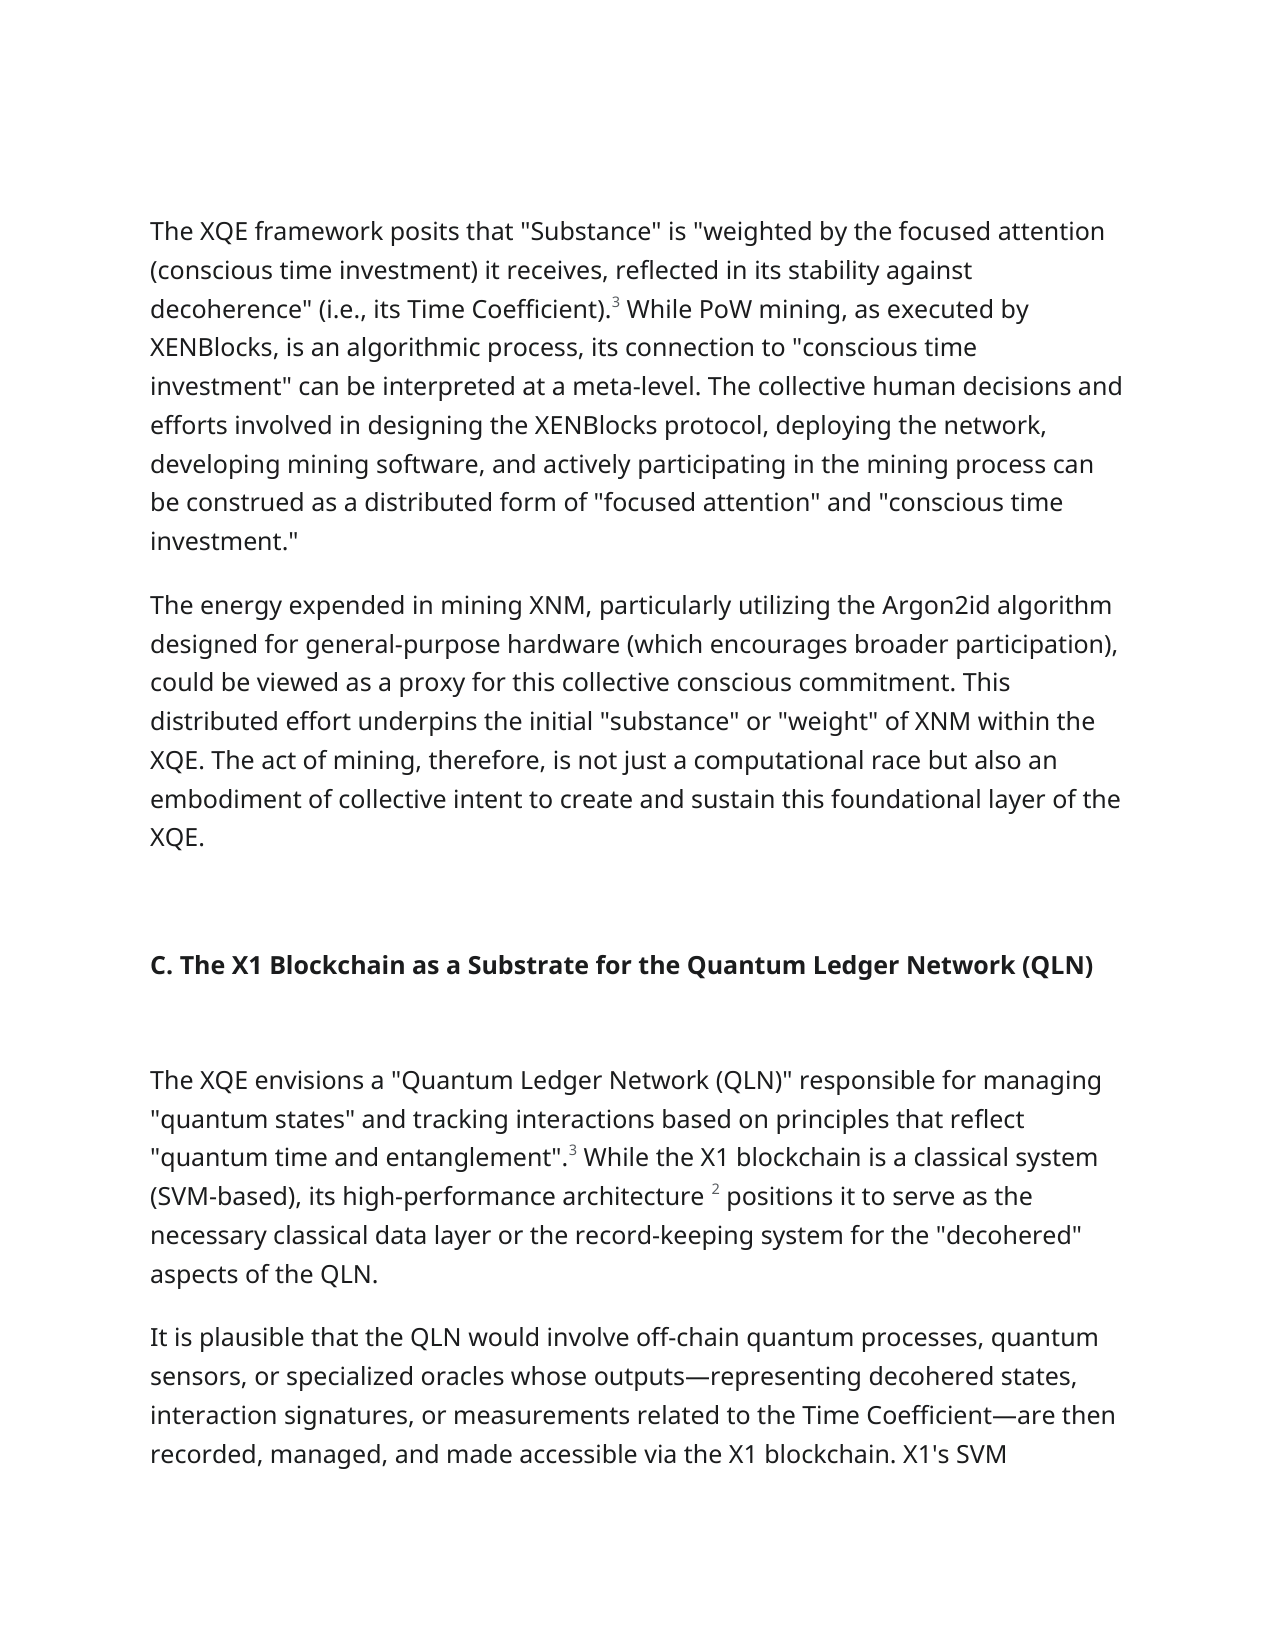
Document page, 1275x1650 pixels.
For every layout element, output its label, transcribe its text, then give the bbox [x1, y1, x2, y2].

subtitle C. The X1 Blockchain as a Substrate for the Quantum Ledger Network (QLN) [150, 947, 1125, 982]
text The energy expended in mining XNM, particularly utilizing the Argon2id algorithm designed for general-purpose hardware (which encourages broader participation), could be viewed as a proxy for this collective conscious commitment. This distributed effort underpins the initial "substance" or "weight" of XNM within the XQE. The act of mining, therefore, is not just a computational race but also an embodiment of collective intent to create and sustain this foundational layer of the XQE. [150, 587, 1125, 854]
text The XQE framework posits that "Substance" is "weighted by the focused attention (conscious time investment) it receives, reflected in its stability against decoherence" (i.e., its Time Coefficient).3 While PoW mining, as executed by XENBlocks, is an algorithmic process, its connection to "conscious time investment" can be interpreted at a meta-level. The collective human decisions and efforts involved in designing the XENBlocks protocol, deploying the network, developing mining software, and actively participating in the mining process can be construed as a distributed form of "focused attention" and "conscious time investment." [150, 214, 1125, 558]
text The XQE envisions a "Quantum Ledger Network (QLN)" responsible for managing "quantum states" and tracking interactions based on principles that reflect "quantum time and entanglement".3 While the X1 blockchain is a classical system (SVM-based), its high-performance architecture 2 positions it to serve as the necessary classical data layer or the record-keeping system for the "decohered" aspects of the QLN. [150, 1062, 1125, 1290]
text It is plausible that the QLN would involve off-chain quantum processes, quantum sensors, or specialized oracles whose outputs—representing decohered states, interaction signatures, or measurements related to the Time Coefficient—are then recorded, managed, and made accessible via the X1 blockchain. X1's SVM [150, 1320, 1125, 1470]
